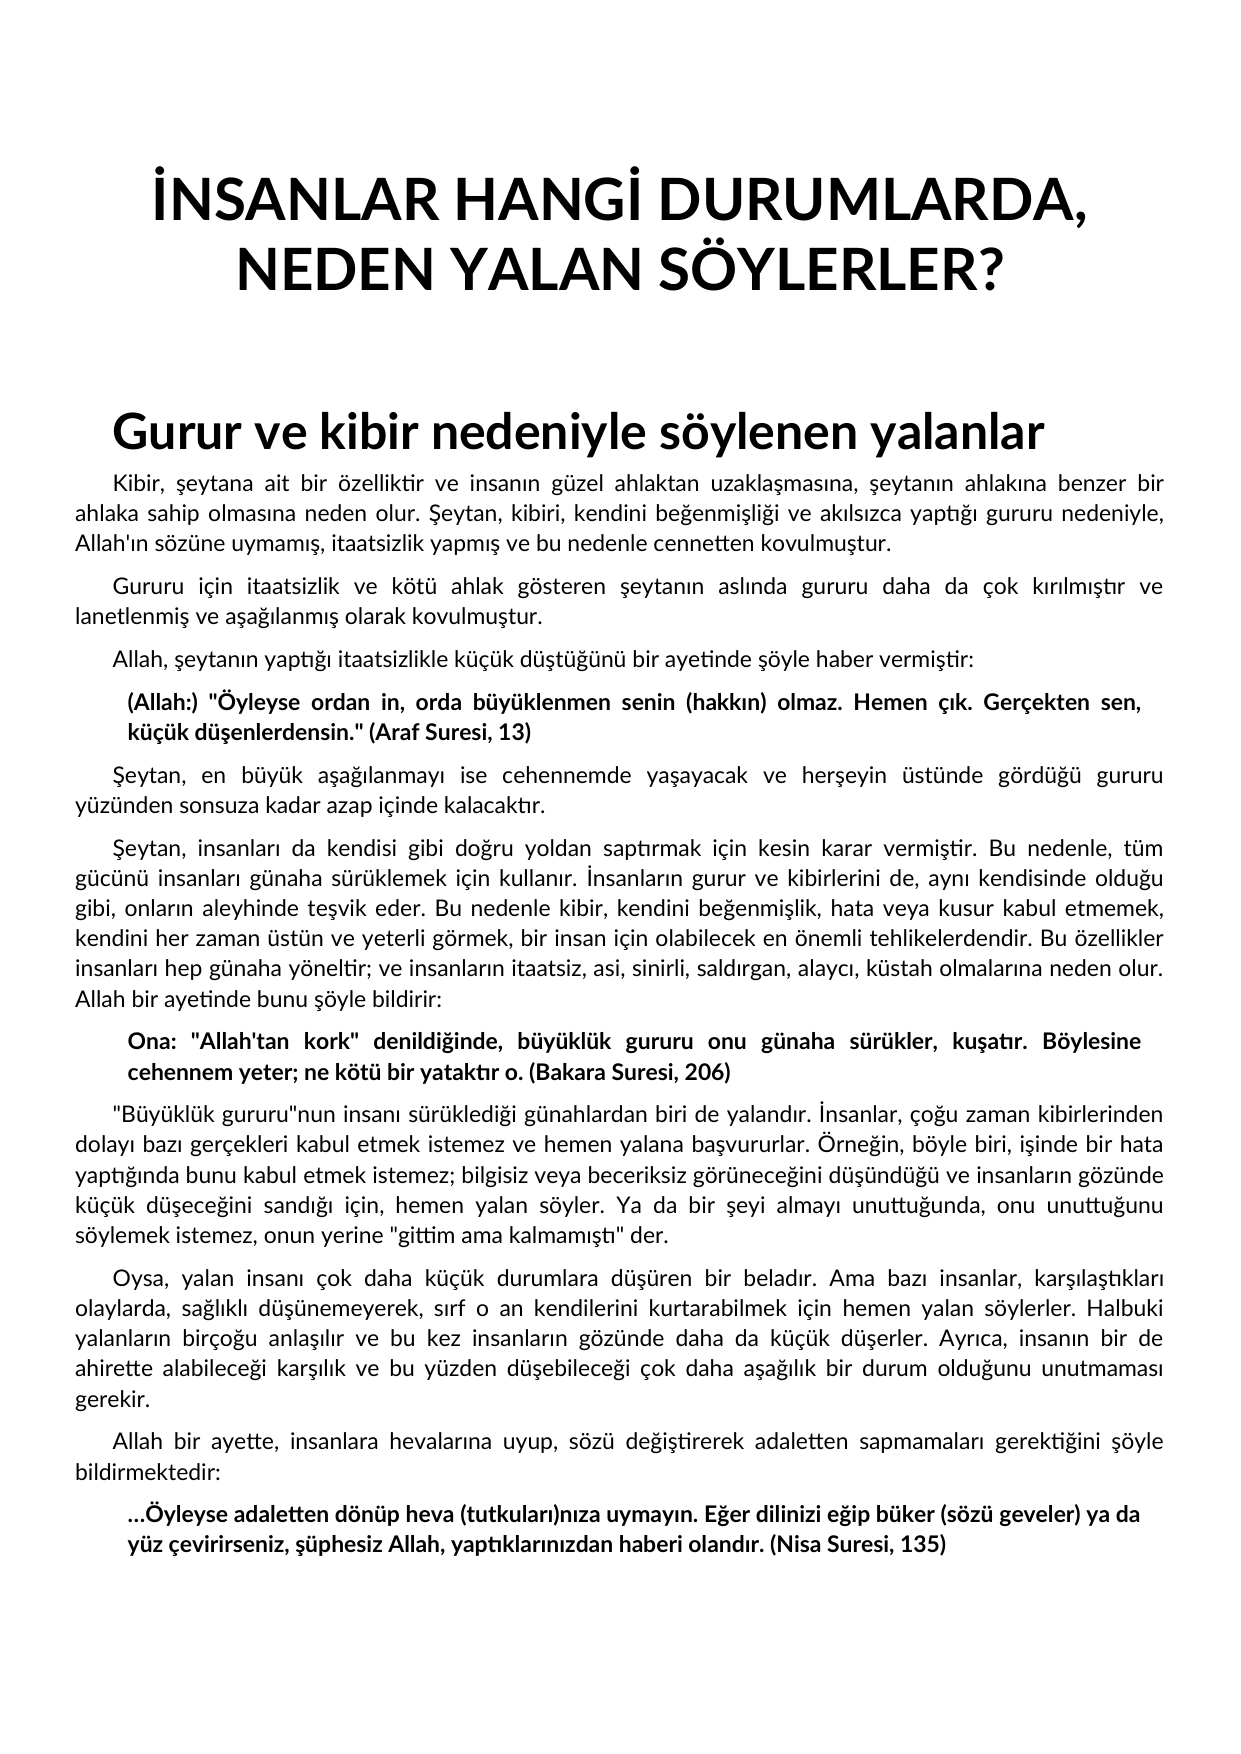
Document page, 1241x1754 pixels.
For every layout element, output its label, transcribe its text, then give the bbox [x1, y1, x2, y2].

text (Allah:) "Öyleyse ordan in, orda büyüklenmen senin (hakkın) olmaz. Hemen çık. Gerçekten sen, küçük düşenlerdensin." (Araf Suresi, 13) [127, 687, 1143, 745]
text Gururu için itaatsizlik ve kötü ahlak gösteren şeytanın aslında gururu daha da çok kırılmıştır ve lanetlenmiş ve aşağılanmış olarak kovulmuştur. [75, 572, 1165, 629]
text Şeytan, en büyük aşağılanmayı ise cehennemde yaşayacak ve herşeyin üstünde gördüğü gururu yüzünden sonsuza kadar azap içinde kalacaktır. [75, 760, 1165, 818]
text Oysa, yalan insanı çok daha küçük durumlara düşüren bir beladır. Ama bazı insanlar, karşılaştıkları olaylarda, sağlıklı düşünemeyerek, sırf o an kendilerini kurtarabilmek için hemen yalan söylerler. Halbuki yalanların birçoğu anlaşılır ve bu kez insanların gözünde daha da küçük düşerler. Ayrıca, insanın bir de ahirette alabileceği karşılık ve bu yüzden düşebileceği çok daha aşağılık bir durum olduğunu unutmaması gerekir. [75, 1263, 1165, 1412]
text …Öyleyse adaletten dönüp heva (tutkuları)nıza uymayın. Eğer dilinizi eğip büker (sözü geveler) ya da yüz çevirirseniz, şüphesiz Allah, yaptıklarınızdan haberi olandır. (Nisa Suresi, 135) [127, 1500, 1143, 1558]
text Ona: "Allah'tan kork" denildiğinde, büyüklük gururu onu günaha sürükler, kuşatır. Böylesine cehennem yeter; ne kötü bir yataktır o. (Bakara Suresi, 206) [127, 1027, 1143, 1085]
text Kibir, şeytana ait bir özelliktir ve insanın güzel ahlaktan uzaklaşmasına, şeytanın ahlakına benzer bir ahlaka sahip olmasına neden olur. Şeytan, kibiri, kendini beğenmişliği ve akılsızca yaptığı gururu nedeniyle, Allah'ın sözüne uymamış, itaatsizlik yapmış ve bu nedenle cennetten kovulmuştur. [75, 469, 1165, 557]
text Şeytan, insanları da kendisi gibi doğru yoldan saptırmak için kesin karar vermiştir. Bu nedenle, tüm gücünü insanları günaha sürüklemek için kullanır. İnsanların gurur ve kibirlerini de, aynı kendisinde olduğu gibi, onların aleyhinde teşvik eder. Bu nedenle kibir, kendini beğenmişlik, hata veya kusur kabul etmemek, kendini her zaman üstün ve yeterli görmek, bir insan için olabilecek en önemli tehlikelerdendir. Bu özellikler insanları hep günaha yöneltir; ve insanların itaatsiz, asi, sinirli, saldırgan, alaycı, küstah olmalarına neden olur. Allah bir ayetinde bunu şöyle bildirir: [75, 833, 1165, 1012]
text Allah bir ayette, insanlara hevalarına uyup, sözü değiştirerek adaletten sapmamaları gerektiğini şöyle bildirmektedir: [75, 1427, 1165, 1485]
text "Büyüklük gururu"nun insanı sürüklediği günahlardan biri de yalandır. İnsanlar, çoğu zaman kibirlerinden dolayı bazı gerçekleri kabul etmek istemez ve hemen yalana başvururlar. Örneğin, böyle biri, işinde bir hata yaptığında bunu kabul etmek istemez; bilgisiz veya beceriksiz görüneceğini düşündüğü ve insanların gözünde küçük düşeceğini sandığı için, hemen yalan söyler. Ya da bir şeyi almayı unuttuğunda, onu unuttuğunu söylemek istemez, onun yerine "gittim ama kalmamıştı" der. [75, 1100, 1165, 1248]
text Allah, şeytanın yaptığı itaatsizlikle küçük düştüğünü bir ayetinde şöyle haber vermiştir: [75, 645, 1165, 672]
subtitle İNSANLAR HANGİ DURUMLARDA, NEDEN YALAN SÖYLERLER? [75, 162, 1165, 302]
subtitle Gurur ve kibir nedeniyle söylenen yalanlar [112, 400, 1165, 460]
